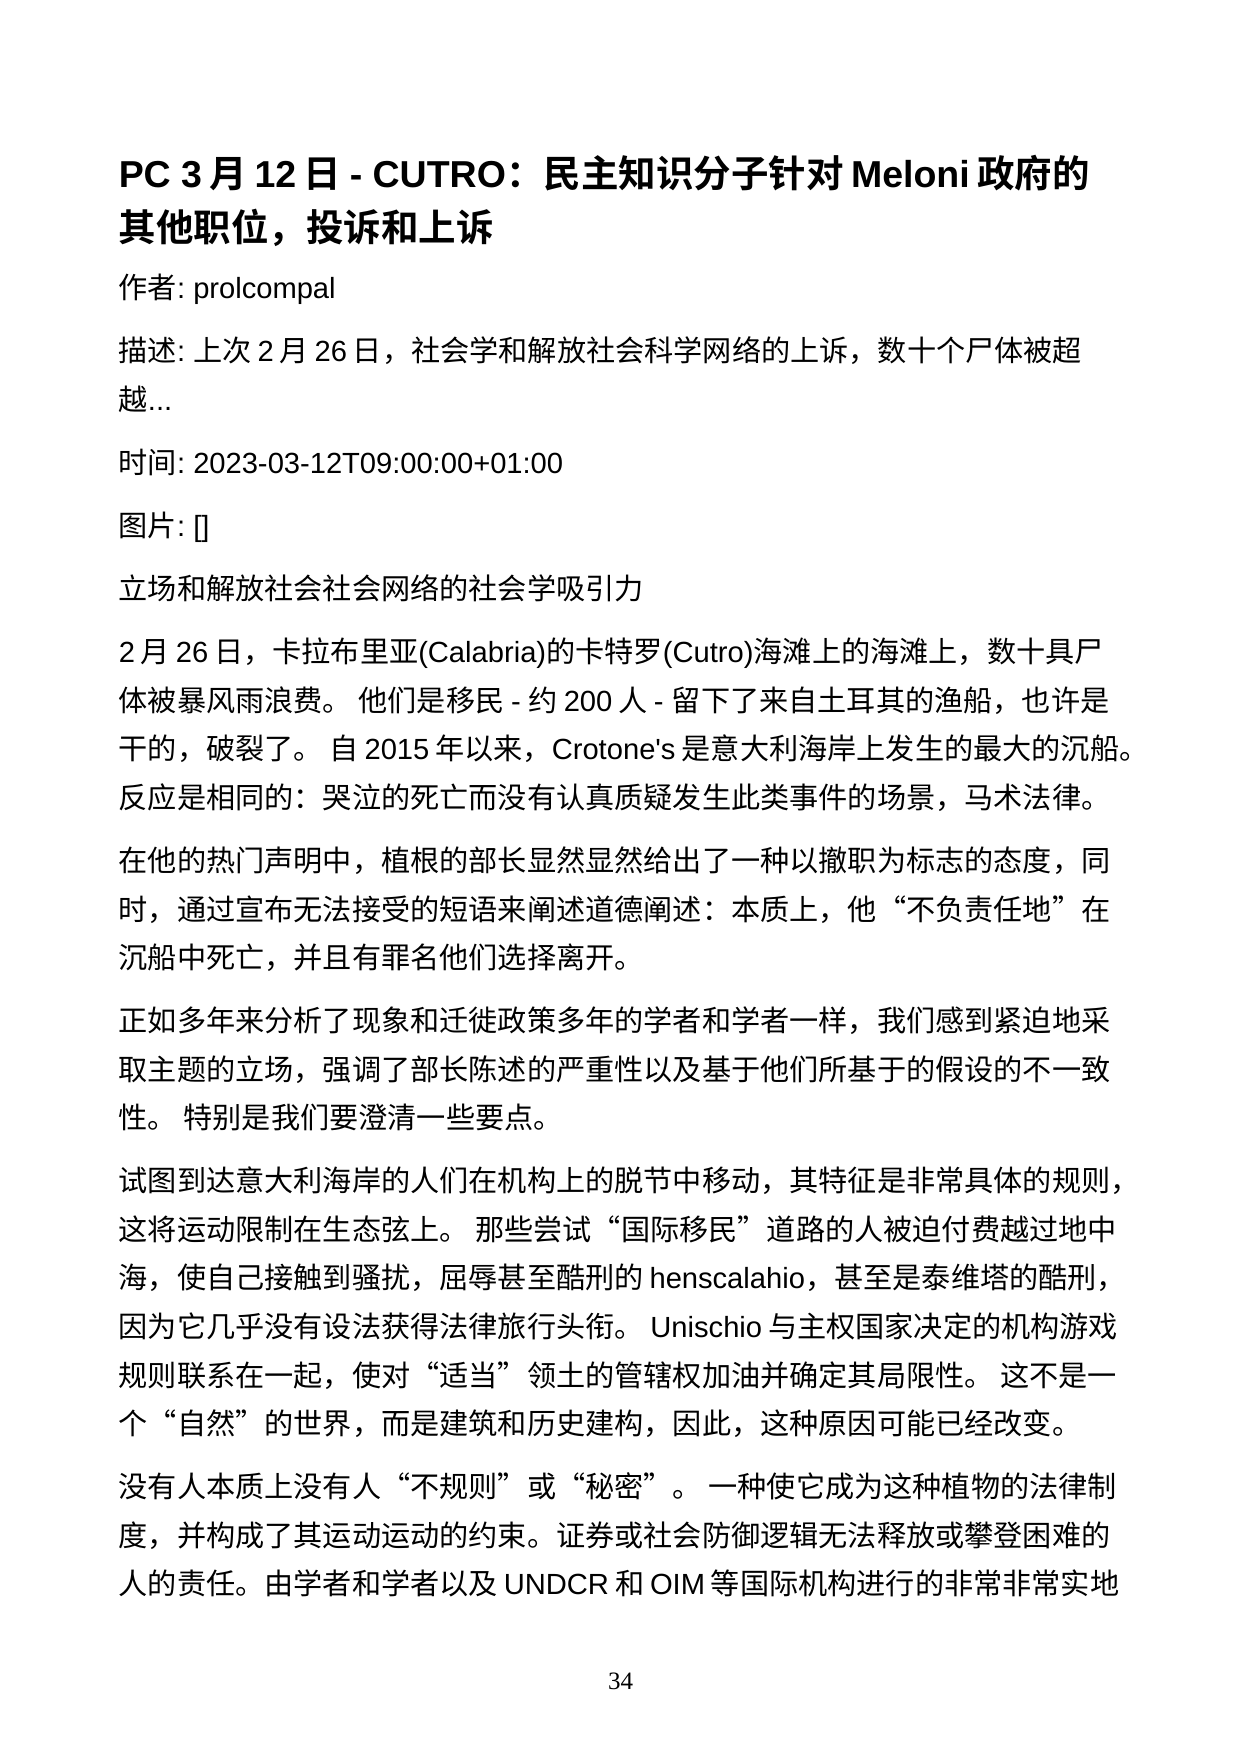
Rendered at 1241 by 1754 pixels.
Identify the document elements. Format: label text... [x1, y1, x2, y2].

text 试图到达意大利海岸的人们在机构上的脱节中移动，其特征是非常具体的规则，这将运动限制在生态弦上。 那些尝试“国际移民”道路的人被迫付费越过地中海，使自己接触到骚扰，屈辱甚至酷刑的henscalahio，甚至是泰维塔的酷刑，因为它几乎没有设法获得法律旅行头衔。 Unischio与主权国家决定的机构游戏规则联系在一起，使对“适当”领土的管辖权加油并确定其局限性。 这不是一个“自然”的世界，而是建筑和历史建构，因此，这种原因可能已经改变。 [118, 1158, 1122, 1443]
text 图片: [] [118, 502, 1122, 545]
text 没有人本质上没有人“不规则”或“秘密”。 一种使它成为这种植物的法律制度，并构成了其运动运动的约束。证券或社会防御逻辑无法释放或攀登困难的人的责任。由学者和学者以及UNDCR和OIM等国际机构进行的非常非常实地 [118, 1464, 1122, 1603]
text 作者: prolcompal [118, 264, 1122, 307]
text 描述: 上次2月26日，社会学和解放社会科学网络的上诉，数十个尸体被超越... [118, 328, 1122, 418]
subtitle PC 3月12日 - CUTRO：民主知识分子针对Meloni政府的其他职位，投诉和上诉 [118, 143, 1122, 252]
text 立场和解放社会社会网络的社会学吸引力 [118, 566, 1122, 608]
text 在他的热门声明中，植根的部长显然显然给出了一种以撤职为标志的态度，同时，通过宣布无法接受的短语来阐述道德阐述：本质上，他“不负责任地”在沉船中死亡，并且有罪名他们选择离开。 [118, 837, 1122, 977]
text 2月26日，卡拉布里亚(Calabria)的卡特罗(Cutro)海滩上的海滩上，数十具尸体被暴风雨浪费。 他们是移民 - 约200人 - 留下了来自土耳其的渔船，也许是干的，破裂了。 自2015年以来，Crotone's是意大利海岸上发生的最大的沉船。反应是相同的：哭泣的死亡而没有认真质疑发生此类事件的场景，马术法律。 [118, 629, 1122, 817]
text 时间: 2023-03-12T09:00:00+01:00 [118, 439, 1122, 482]
text 正如多年来分析了现象和迁徙政策多年的学者和学者一样，我们感到紧迫地采取主题的立场，强调了部长陈述的严重性以及基于他们所基于的假设的不一致性。 特别是我们要澄清一些要点。 [118, 998, 1122, 1137]
